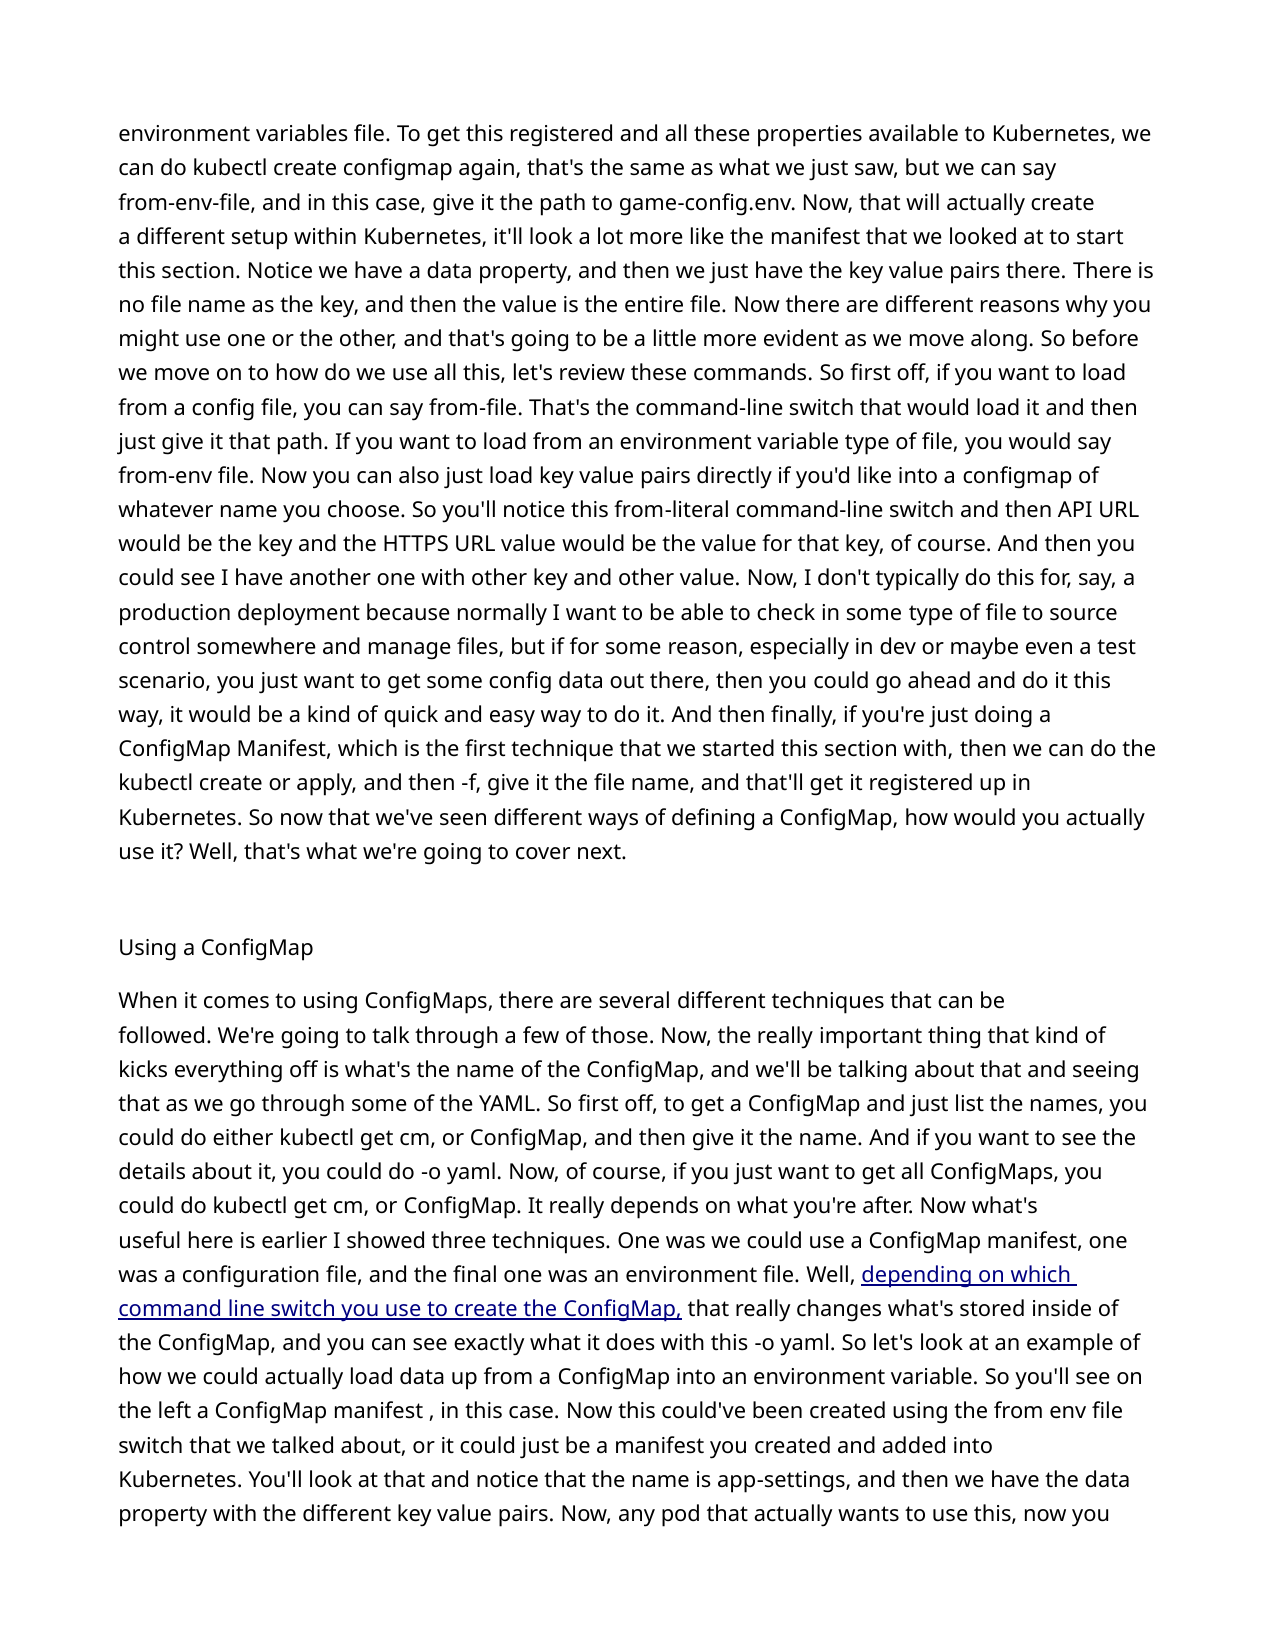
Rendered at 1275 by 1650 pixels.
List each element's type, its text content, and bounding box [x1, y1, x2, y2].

text environment variables file. To get this registered and all these properties available to Kubernetes, we can do kubectl create configmap again, that's the same as what we just saw, but we can say from‑env‑file, and in this case, give it the path to game‑config.env. Now, that will actually create a different setup within Kubernetes, it'll look a lot more like the manifest that we looked at to start this section. Notice we have a data property, and then we just have the key value pairs there. There is no file name as the key, and then the value is the entire file. Now there are different reasons why you might use one or the other, and that's going to be a little more evident as we move along. So before we move on to how do we use all this, let's review these commands. So first off, if you want to load from a config file, you can say from‑file. That's the command‑line switch that would load it and then just give it that path. If you want to load from an environment variable type of file, you would say from‑env file. Now you can also just load key value pairs directly if you'd like into a configmap of whatever name you choose. So you'll notice this from‑literal command‑line switch and then API URL would be the key and the HTTPS URL value would be the value for that key, of course. And then you could see I have another one with other key and other value. Now, I don't typically do this for, say, a production deployment because normally I want to be able to check in some type of file to source control somewhere and manage files, but if for some reason, especially in dev or maybe even a test scenario, you just want to get some config data out there, then you could go ahead and do it this way, it would be a kind of quick and easy way to do it. And then finally, if you're just doing a ConfigMap Manifest, which is the first technique that we started this section with, then we can do the kubectl create or apply, and then ‑f, give it the file name, and that'll get it registered up in Kubernetes. So now that we've seen different ways of defining a ConfigMap, how would you actually use it? Well, that's what we're going to cover next. [118, 118, 1157, 865]
subtitle Using a ConfigMap [118, 932, 1157, 962]
text When it comes to using ConfigMaps, there are several different techniques that can be followed. We're going to talk through a few of those. Now, the really important thing that kind of kicks everything off is what's the name of the ConfigMap, and we'll be talking about that and seeing that as we go through some of the YAML. So first off, to get a ConfigMap and just list the names, you could do either kubectl get cm, or ConfigMap, and then give it the name. And if you want to see the details about it, you could do ‑o yaml. Now, of course, if you just want to get all ConfigMaps, you could do kubectl get cm, or ConfigMap. It really depends on what you're after. Now what's useful here is earlier I showed three techniques. One was we could use a ConfigMap manifest, one was a configuration file, and the final one was an environment file. Well, depending on which command line switch you use to create the ConfigMap, that really changes what's stored inside of the ConfigMap, and you can see exactly what it does with this ‑o yaml. So let's look at an example of how we could actually load data up from a ConfigMap into an environment variable. So you'll see on the left a ConfigMap manifest , in this case. Now this could've been created using the from env file switch that we talked about, or it could just be a manifest you created and added into Kubernetes. You'll look at that and notice that the name is app‑settings, and then we have the data property with the different key value pairs. Now, any pod that actually wants to use this, now you [118, 986, 1157, 1528]
